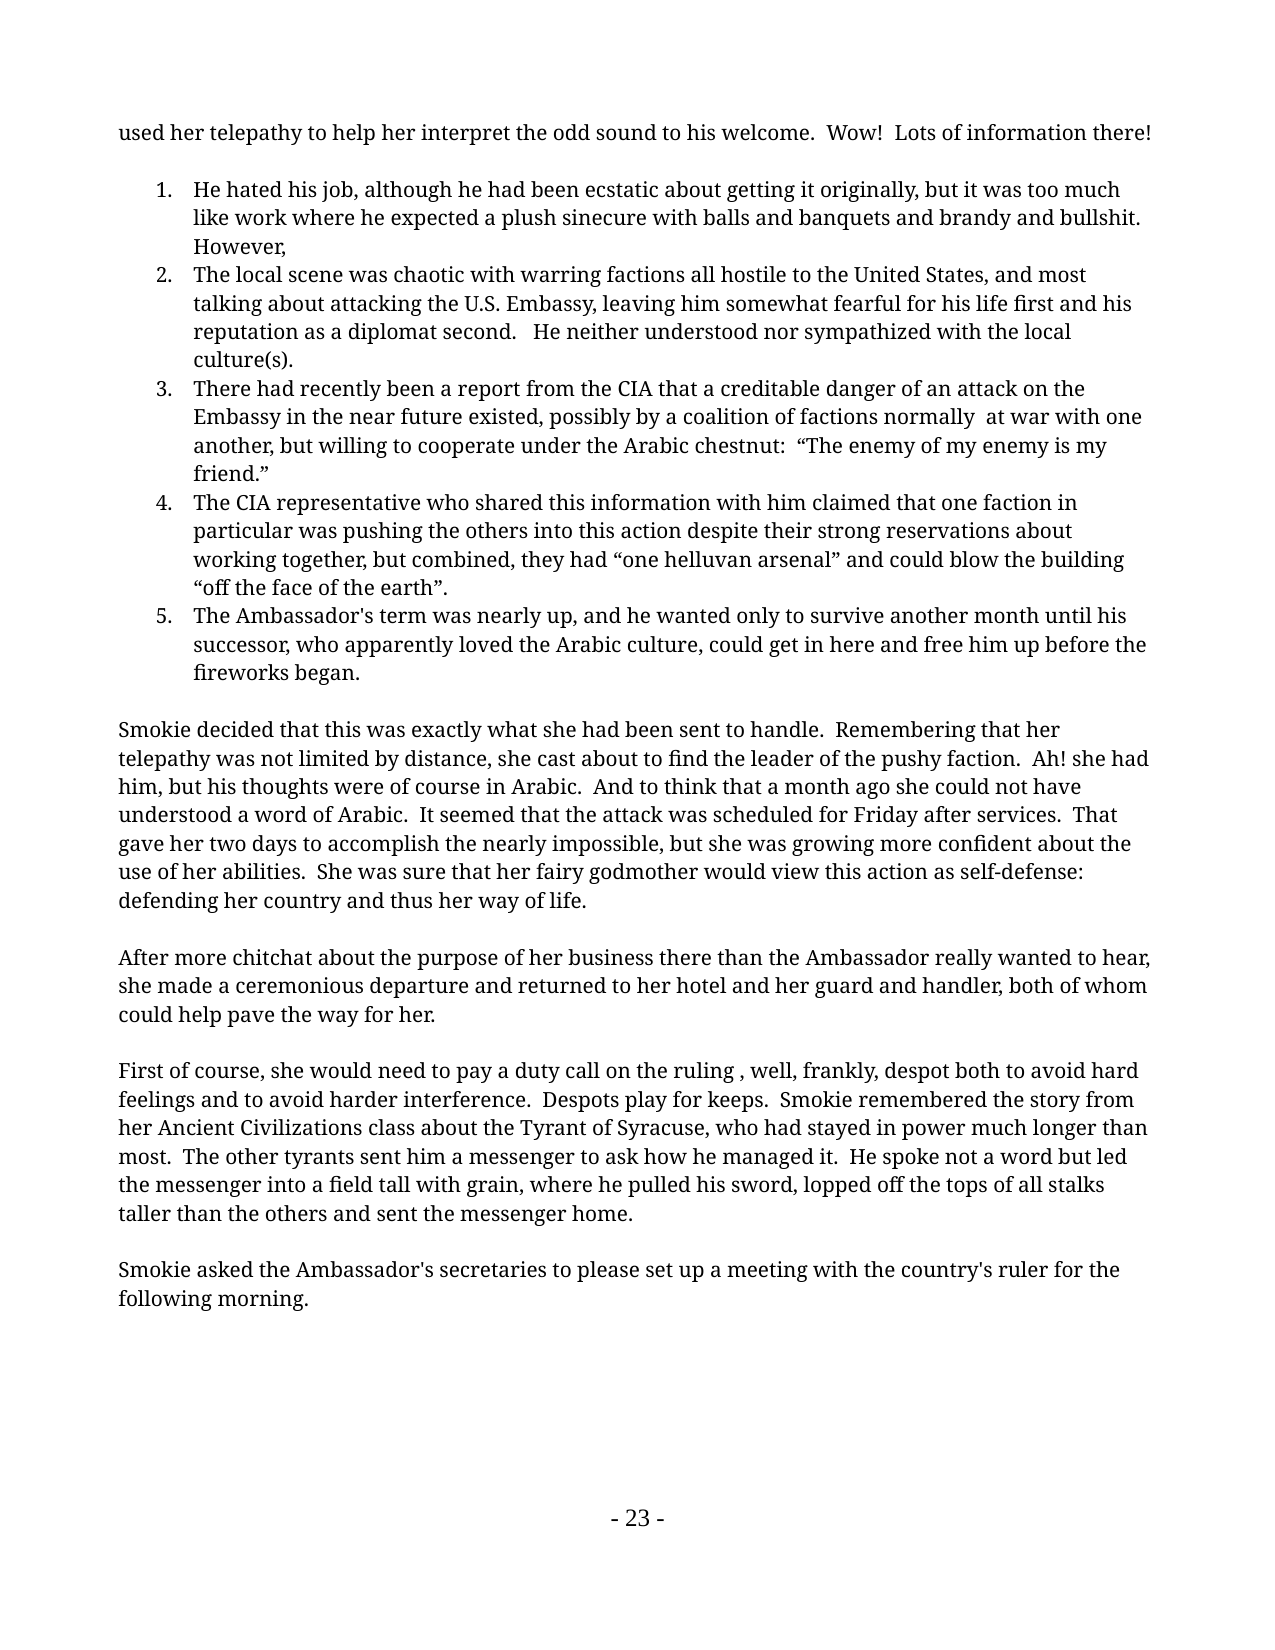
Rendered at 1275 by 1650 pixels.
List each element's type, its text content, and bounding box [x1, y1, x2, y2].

text First of course, she would need to pay a duty call on the ruling , well, frankly, despot both to avoid hard feelings and to avoid harder interference. Despots play for keeps. Smokie remembered the story from her Ancient Civilizations class about the Tyrant of Syracuse, who had stayed in power much longer than most. The other tyrants sent him a messenger to ask how he managed it. He spoke not a word but led the messenger into a field tall with grain, where he pulled his sword, lopped off the tops of all stalks taller than the others and sent the messenger home. [118, 1057, 1157, 1227]
list The local scene was chaotic with warring factions all hostile to the United States, and most talking about attacking the U.S. Embassy, leaving him somewhat fearful for his life first and his reputation as a diplomat second. He neither understood nor sympathized with the local culture(s). [156, 260, 1157, 374]
text used her telepathy to help her interpret the odd sound to his welcome. Wow! Lots of information there! [118, 118, 1157, 147]
text Smokie asked the Ambassador's secretaries to please set up a meeting with the country's ruler for the following morning. [118, 1256, 1157, 1312]
text After more chitchat about the purpose of her business there than the Ambassador really wanted to hear, she made a ceremonious departure and returned to her hotel and her guard and handler, both of whom could help pave the way for her. [118, 943, 1157, 1028]
list He hated his job, although he had been ecstatic about getting it originally, but it was too much like work where he expected a plush sinecure with balls and banquets and brandy and bullshit. However, [156, 175, 1157, 260]
list The Ambassador's term was nearly up, and he wanted only to survive another month until his successor, who apparently loved the Arabic culture, could get in here and free him up before the fireworks began. [156, 602, 1157, 687]
text Smokie decided that this was exactly what she had been sent to handle. Remembering that her telepathy was not limited by distance, she cast about to find the leader of the pushy faction. Ah! she had him, but his thoughts were of course in Arabic. And to think that a month ago she could not have understood a word of Arabic. It seemed that the attack was scheduled for Friday after services. That gave her two days to accomplish the nearly impossible, but she was growing more confident about the use of her abilities. She was sure that her fairy godmother would view this action as self-defense: defending her country and thus her way of life. [118, 715, 1157, 914]
list The CIA representative who shared this information with him claimed that one faction in particular was pushing the others into this action despite their strong reservations about working together, but combined, they had “one helluvan arsenal” and could blow the building “off the face of the earth”. [156, 488, 1157, 602]
list There had recently been a report from the CIA that a creditable danger of an attack on the Embassy in the near future existed, possibly by a coalition of factions normally at war with one another, but willing to cooperate under the Arabic chestnut: “The enemy of my enemy is my friend.” [156, 374, 1157, 488]
